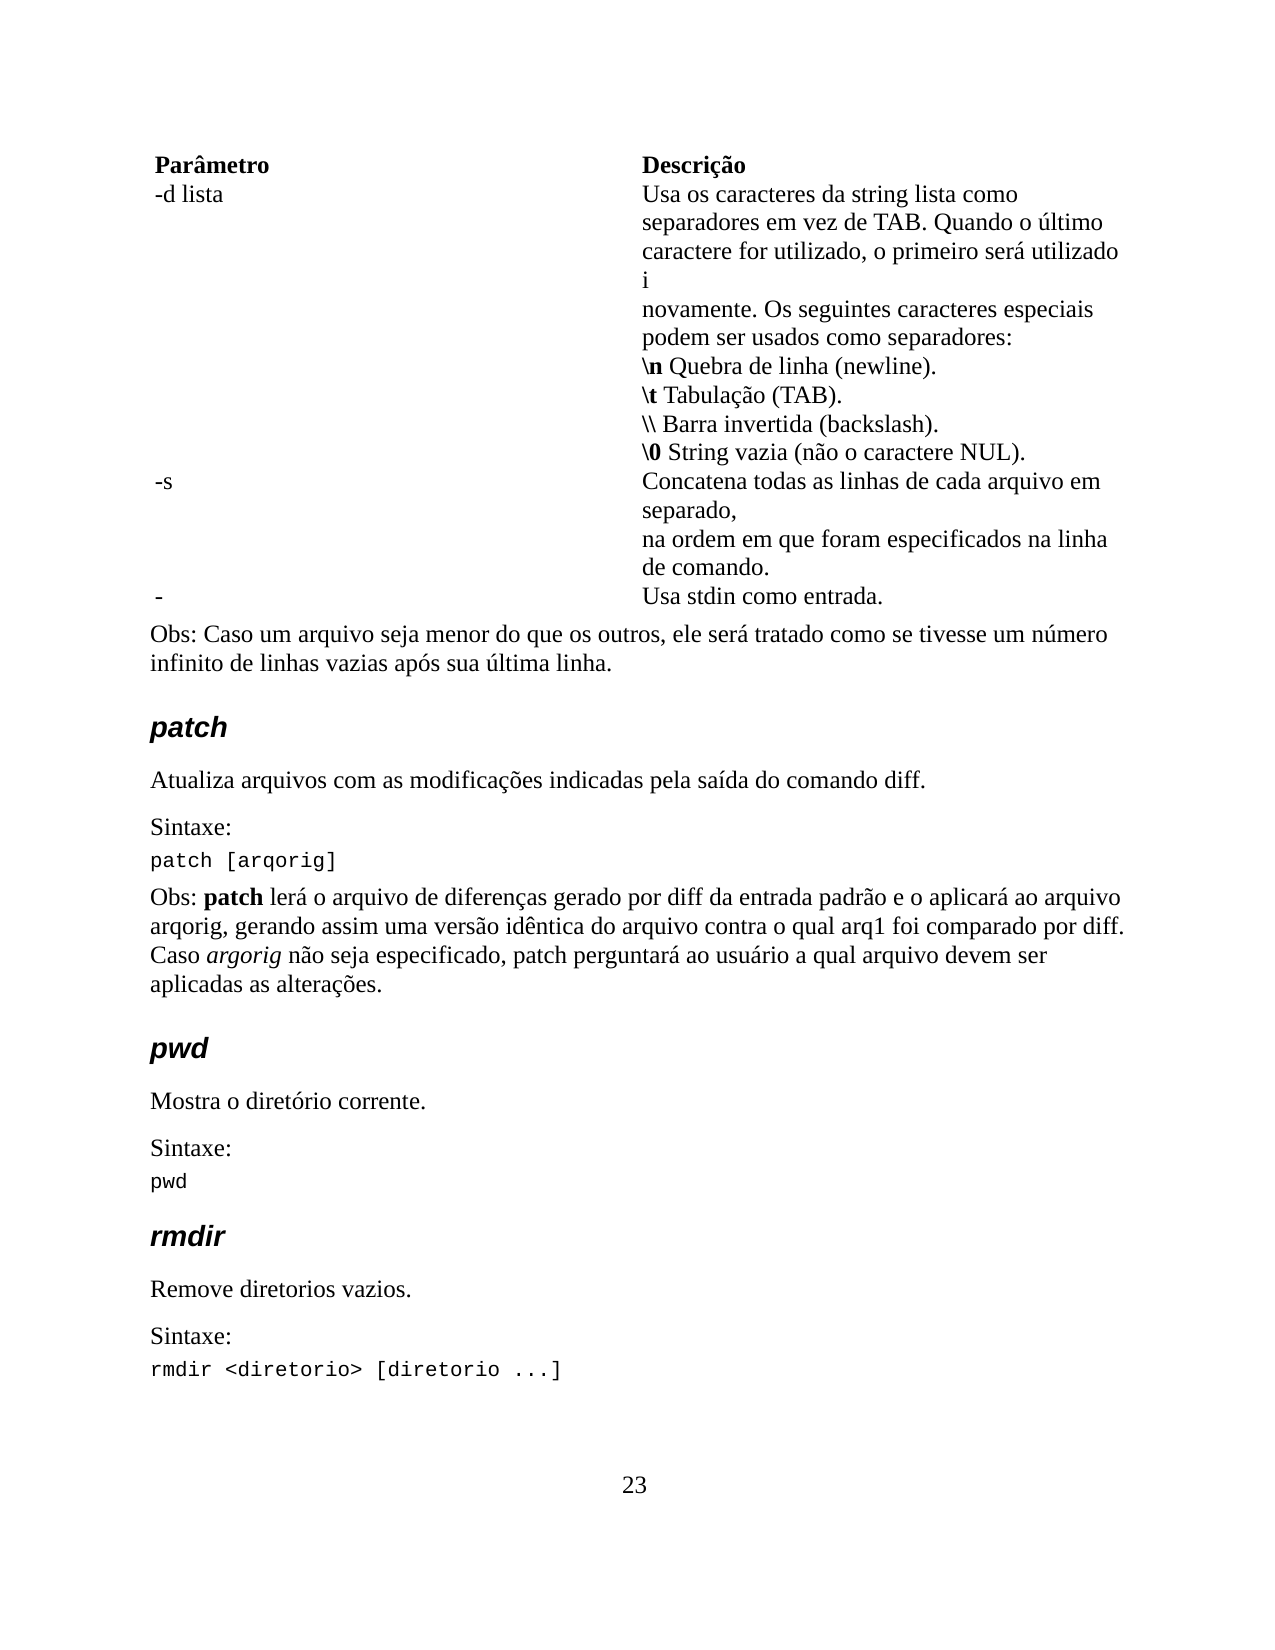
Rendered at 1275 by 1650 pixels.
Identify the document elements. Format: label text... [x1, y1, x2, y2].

table_cell \0 String vazia (não o caractere NUL). [638, 438, 1125, 466]
table_cell \\ Barra invertida (backslash). [638, 409, 1125, 437]
table_cell [150, 236, 637, 294]
text Sintaxe: [150, 1321, 1125, 1350]
text patch [arqorig] [150, 850, 1125, 873]
text Atualiza arquivos com as modificações indicadas pela saída do comando diff. [150, 765, 1125, 794]
table_cell separadores em vez de TAB. Quando o último [638, 208, 1125, 236]
table_cell [150, 438, 637, 466]
table_cell na ordem em que foram especificados na linha de comando. [638, 524, 1125, 581]
table_cell Usa os caracteres da string lista como [638, 179, 1125, 207]
table_cell -s [150, 466, 637, 524]
text Sintaxe: [150, 812, 1125, 841]
table_cell [150, 323, 637, 351]
text Remove diretorios vazios. [150, 1274, 1125, 1303]
table_header Parâmetro [150, 150, 637, 179]
text Mostra o diretório corrente. [150, 1086, 1125, 1115]
table_cell [150, 294, 637, 322]
table_cell podem ser usados como separadores: [638, 323, 1125, 351]
table_cell \t Tabulação (TAB). [638, 380, 1125, 409]
table_cell Usa stdin como entrada. [638, 581, 1125, 610]
subtitle patch [150, 710, 1125, 744]
table_cell Concatena todas as linhas de cada arquivo em separado, [638, 466, 1125, 524]
table_cell [150, 380, 637, 409]
subtitle pwd [150, 1031, 1125, 1065]
subtitle rmdir [150, 1219, 1125, 1253]
table_cell [150, 351, 637, 380]
table_cell \n Quebra de linha (newline). [638, 351, 1125, 380]
table_cell [150, 208, 637, 236]
text pwd [150, 1171, 1125, 1194]
table_cell [150, 524, 637, 581]
table_cell [150, 409, 637, 437]
table_cell caractere for utilizado, o primeiro será utilizado i [638, 236, 1125, 294]
text Sintaxe: [150, 1133, 1125, 1162]
table_cell novamente. Os seguintes caracteres especiais [638, 294, 1125, 322]
text Obs: patch lerá o arquivo de diferenças gerado por diff da entrada padrão e o aplicará ao arquivo arqorig, gerando assim uma versão idêntica do arquivo contra o qual arq1 foi comparado por diff. Caso argorig não seja especificado, patch perguntará ao usuário a qual arquivo devem ser aplicadas as alterações. [150, 882, 1125, 997]
text rmdir <diretorio> [diretorio ...] [150, 1359, 1125, 1382]
table_cell - [150, 581, 637, 610]
table_cell -d lista [150, 179, 637, 207]
text Obs: Caso um arquivo seja menor do que os outros, ele será tratado como se tivesse um número infinito de linhas vazias após sua última linha. [150, 619, 1125, 676]
table_header Descrição [638, 150, 1125, 179]
